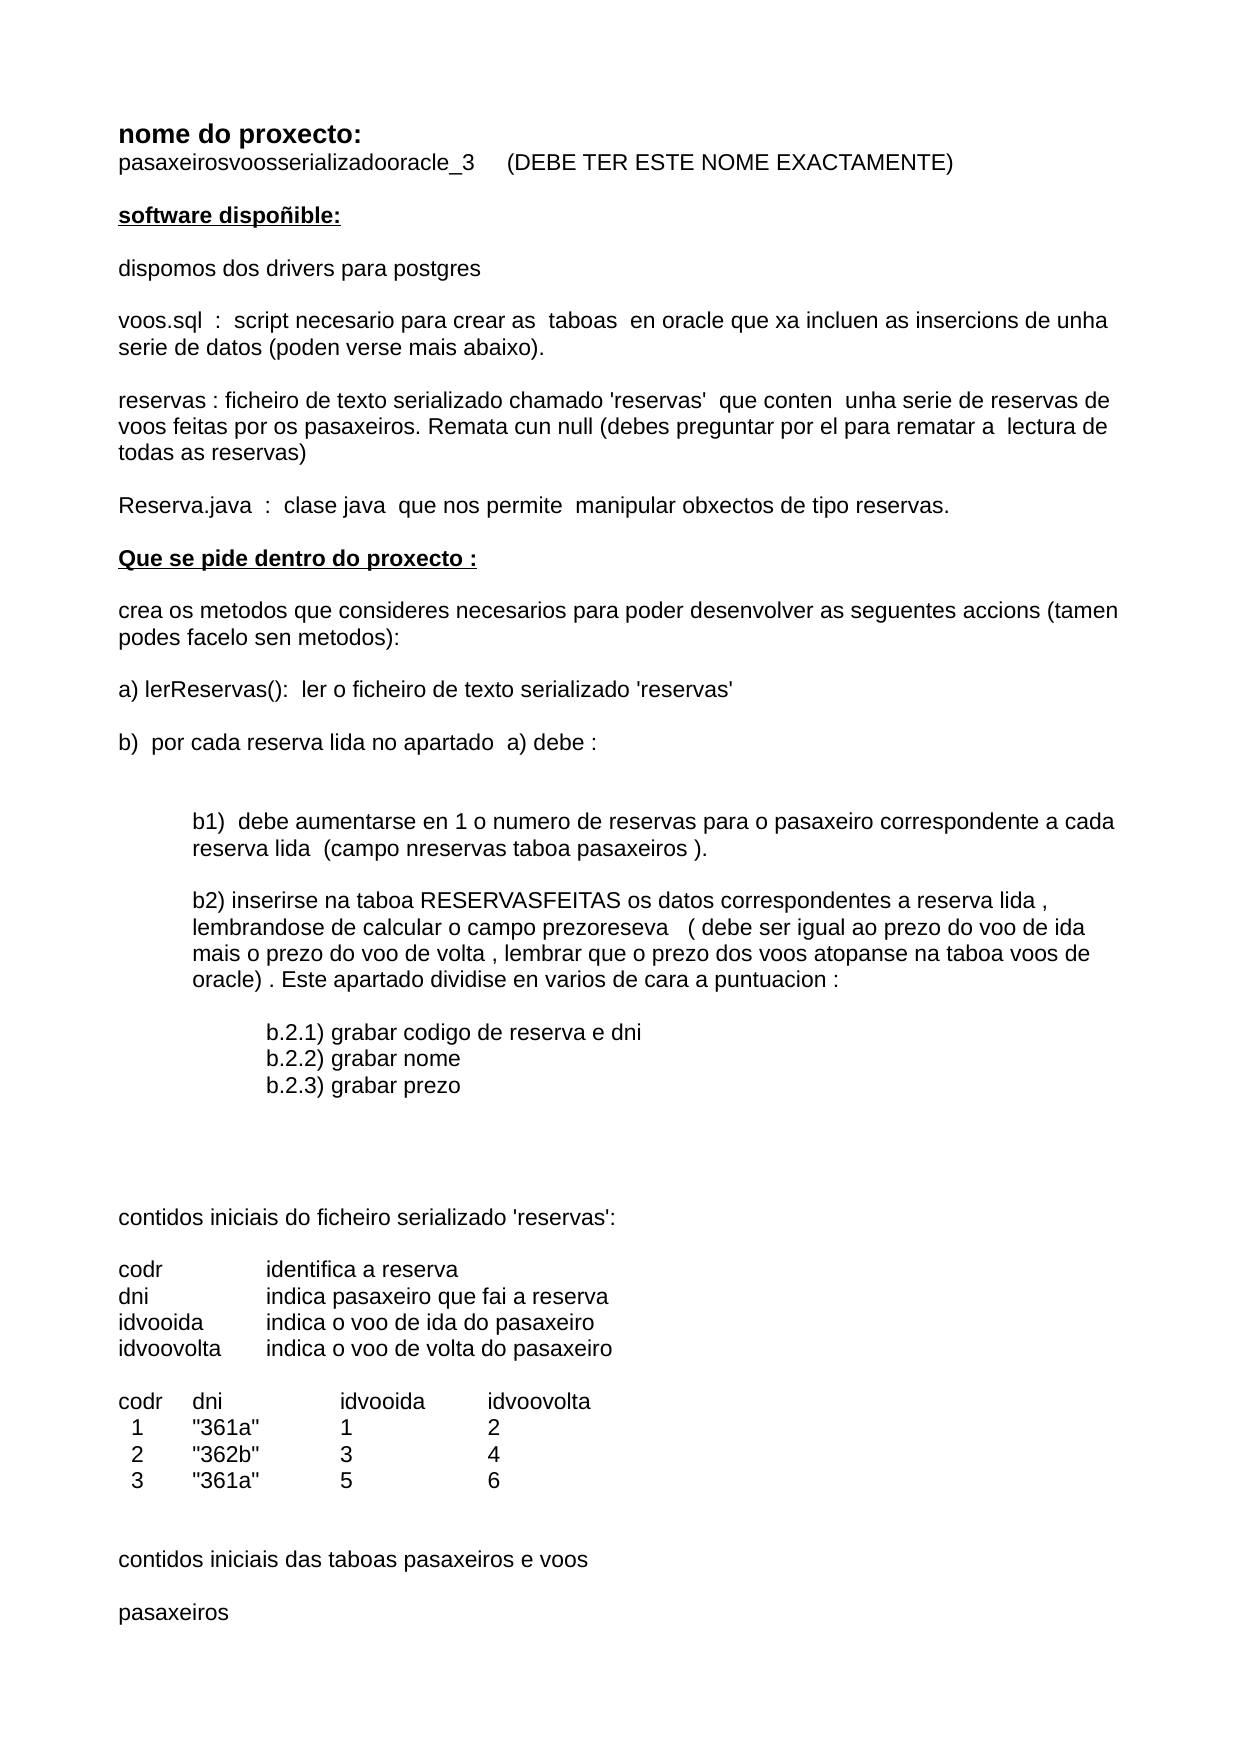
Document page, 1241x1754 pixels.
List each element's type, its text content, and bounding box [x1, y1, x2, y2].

text contidos iniciais do ficheiro serializado 'reservas': [118, 1203, 1122, 1230]
text 3 "361a" 5 6 [118, 1467, 1122, 1493]
text b.2.1) grabar codigo de reserva e dni [192, 1019, 1122, 1045]
text voos.sql : script necesario para crear as taboas en oracle que xa incluen as insercions de unha serie de datos (poden verse mais abaixo). [118, 307, 1122, 360]
text dni indica pasaxeiro que fai a reserva [118, 1283, 1122, 1309]
text contidos iniciais das taboas pasaxeiros e voos [118, 1546, 1122, 1572]
text idvoovolta indica o voo de volta do pasaxeiro [118, 1335, 1122, 1362]
text Que se pide dentro do proxecto : [118, 545, 1122, 571]
text b.2.3) grabar prezo [192, 1072, 1122, 1098]
text pasaxeirosvoosserializadooracle_3 (DEBE TER ESTE NOME EXACTAMENTE) [118, 149, 1122, 176]
text a) lerReservas(): ler o ficheiro de texto serializado 'reservas' [118, 676, 1122, 703]
text reservas : ficheiro de texto serializado chamado 'reservas' que conten unha serie de reservas de voos feitas por os pasaxeiros. Remata cun null (debes preguntar por el para rematar a lectura de todas as reservas) [118, 387, 1122, 466]
text Reserva.java : clase java que nos permite manipular obxectos de tipo reservas. [118, 492, 1122, 518]
text b) por cada reserva lida no apartado a) debe : [118, 729, 1122, 756]
text nome do proxecto: [118, 118, 1122, 149]
text 1 "361a" 1 2 [118, 1414, 1122, 1441]
text software dispoñible: [118, 202, 1122, 228]
text b2) inserirse na taboa RESERVASFEITAS os datos correspondentes a reserva lida , lembrandose de calcular o campo prezoreseva ( debe ser igual ao prezo do voo de ida mais o prezo do voo de volta , lembrar que o prezo dos voos atopanse na taboa voos de oracle) . Este apartado dividise en varios de cara a puntuacion : [192, 887, 1122, 993]
text 2 "362b" 3 4 [118, 1441, 1122, 1467]
text b1) debe aumentarse en 1 o numero de reservas para o pasaxeiro correspondente a cada reserva lida (campo nreservas taboa pasaxeiros ). [192, 808, 1122, 861]
text idvooida indica o voo de ida do pasaxeiro [118, 1309, 1122, 1335]
text codr identifica a reserva [118, 1256, 1122, 1283]
text crea os metodos que consideres necesarios para poder desenvolver as seguentes accions (tamen podes facelo sen metodos): [118, 597, 1122, 650]
text codr dni idvooida idvoovolta [118, 1388, 1122, 1414]
text dispomos dos drivers para postgres [118, 255, 1122, 281]
text pasaxeiros [118, 1599, 1122, 1625]
text b.2.2) grabar nome [192, 1045, 1122, 1072]
